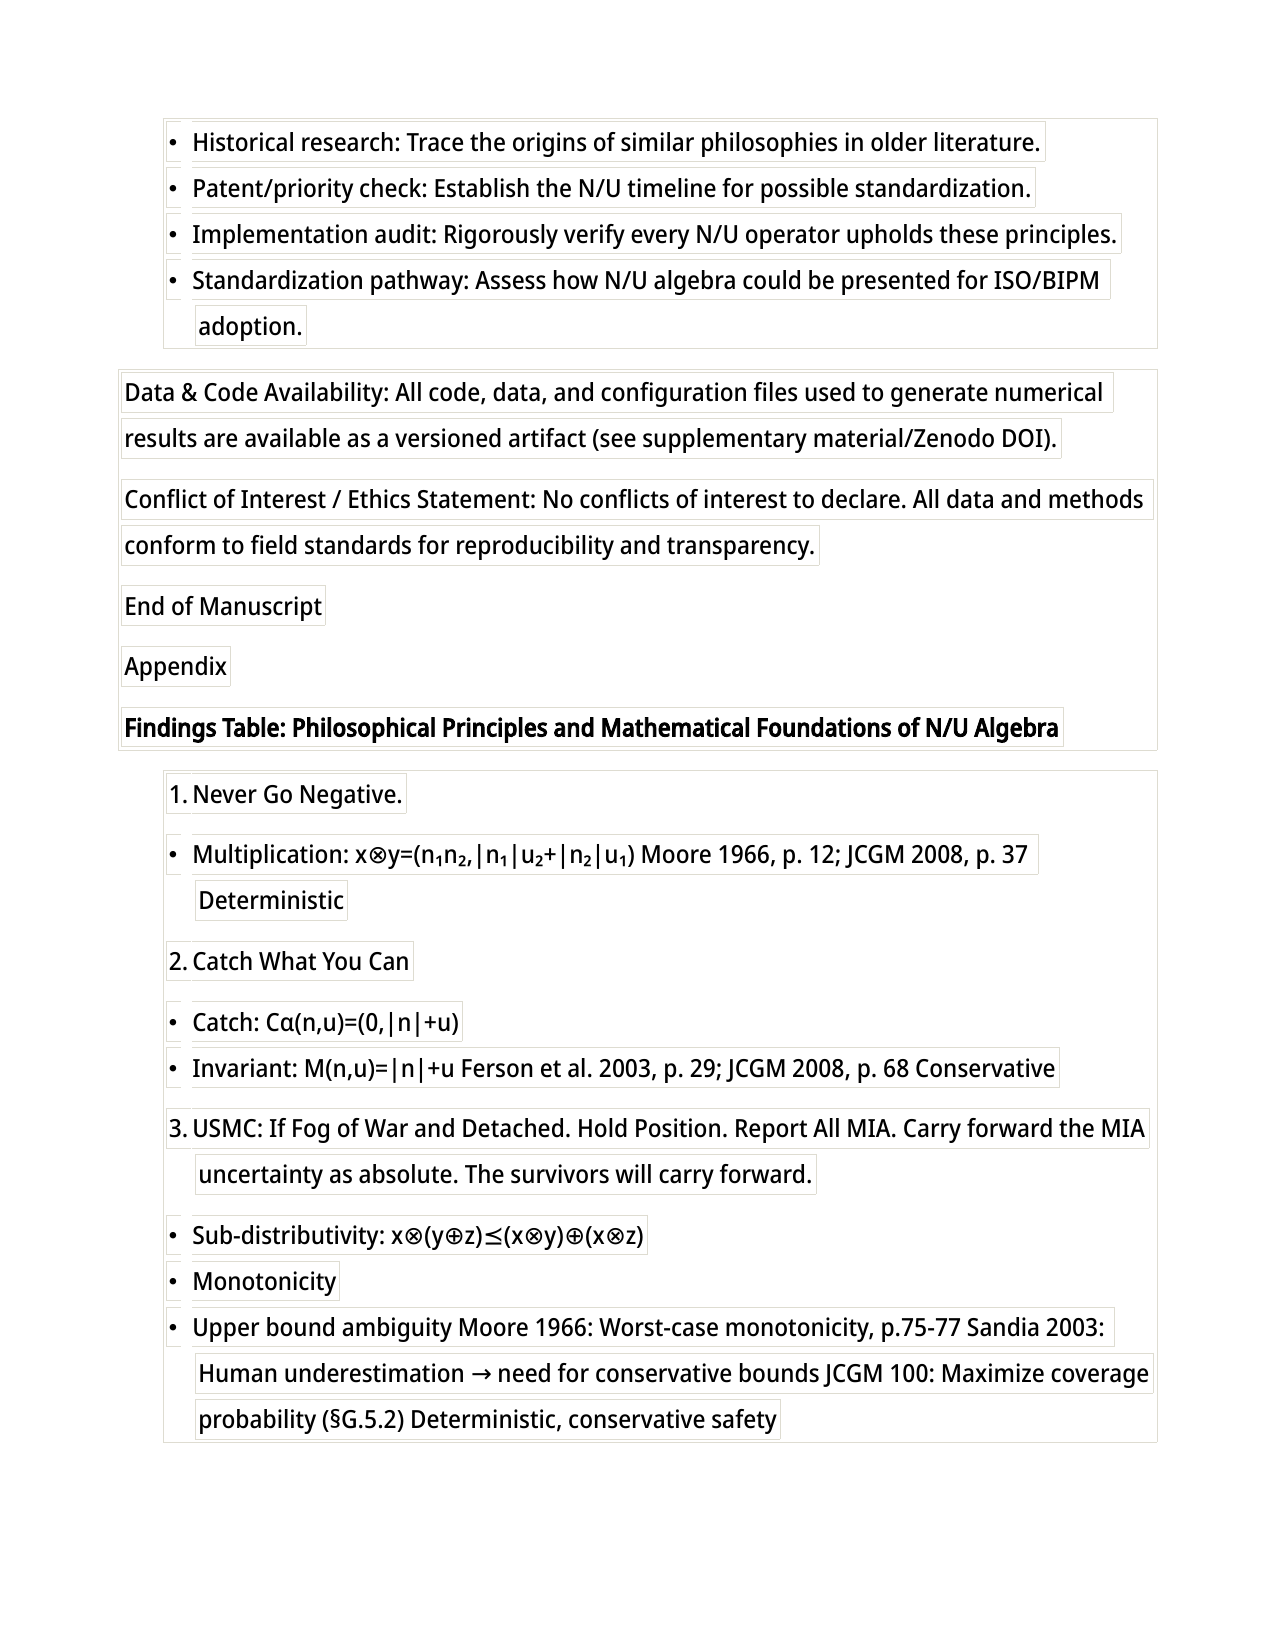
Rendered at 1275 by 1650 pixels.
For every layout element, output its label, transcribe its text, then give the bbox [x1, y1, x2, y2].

list Multiplication: x⊗y=(n₁n₂,|n₁|u₂+|n₂|u₁) Moore 1966, p. 12; JCGM 2008, p. 37 Deterministic [164, 831, 1157, 920]
list USMC: If Fog of War and Detached. Hold Position. Report All MIA. Carry forward the MIA uncertainty as absolute. The survivors will carry forward. [164, 1105, 1157, 1194]
text Conflict of Interest / Ethics Statement: No conflicts of interest to declare. All data and methods conform to field standards for reproducibility and transparency. [119, 476, 1157, 565]
list Historical research: Trace the origins of similar philosophies in older literature. [164, 119, 1157, 161]
list Catch: Cα(n,u)=(0,|n|+u) [164, 998, 1157, 1041]
list Standardization pathway: Assess how N/U algebra could be presented for ISO/BIPM adoption. [164, 256, 1157, 348]
subtitle Findings Table: Philosophical Principles and Mathematical Foundations of N/U Algebra [119, 703, 1157, 750]
text End of Manuscript [119, 582, 1157, 625]
list Upper bound ambiguity Moore 1966: Worst-case monotonicity, p.75-77 Sandia 2003: Human underestimation → need for conservative bounds JCGM 100: Maximize coverage probability (§G.5.2) Deterministic, conservative safety [164, 1303, 1157, 1442]
list Catch What You Can [164, 937, 1157, 981]
list Sub-distributivity: x⊗(y⊕z)⪯(x⊗y)⊕(x⊗z) [164, 1211, 1157, 1254]
list Implementation audit: Rigorously verify every N/U operator upholds these principles. [164, 210, 1157, 253]
text Data & Code Availability: All code, data, and configuration files used to generate numerical results are available as a versioned artifact (see supplementary material/Zenodo DOI). [119, 370, 1157, 458]
list Invariant: M(n,u)=|n|+u Ferson et al. 2003, p. 29; JCGM 2008, p. 68 Conservative [164, 1044, 1157, 1087]
list Never Go Negative. [164, 771, 1157, 813]
list Patent/priority check: Establish the N/U timeline for possible standardization. [164, 164, 1157, 207]
text Appendix [119, 643, 1157, 686]
list Monotonicity [164, 1257, 1157, 1301]
